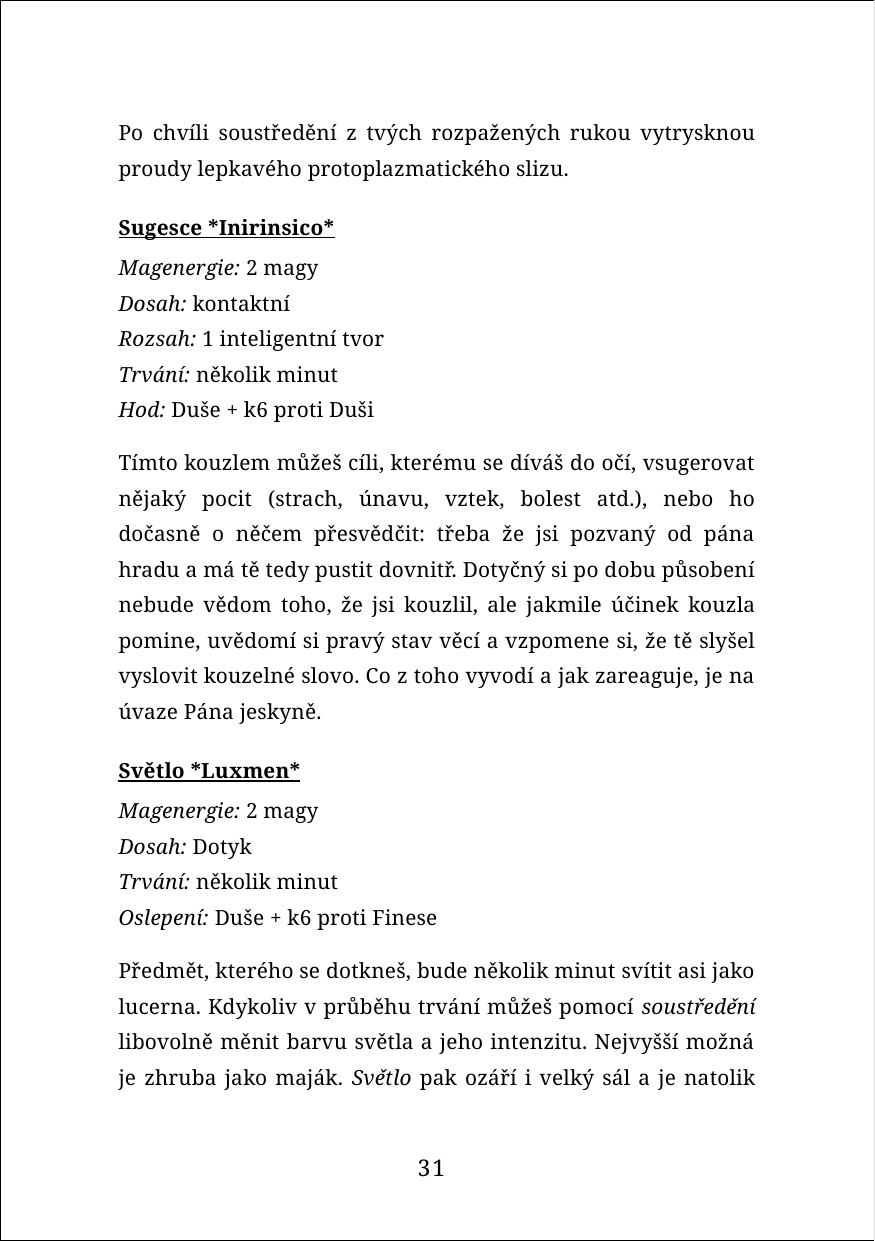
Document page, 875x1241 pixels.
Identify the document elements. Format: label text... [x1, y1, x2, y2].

text Předmět, kterého se dotkneš, bude několik minut svítit asi jako lucerna. Kdykoliv v průběhu trvání můžeš pomocí soustředění libovolně měnit barvu světla a jeho intenzitu. Nejvyšší možná je zhruba jako maják. Světlo pak ozáří i velký sál a je natolik [118, 956, 756, 1091]
text Po chvíli soustředění z tvých rozpažených rukou vytrysknou proudy lepkavého protoplazmatického slizu. [118, 118, 756, 182]
subtitle Sugesce *Inirinsico* [118, 213, 756, 241]
subtitle Světlo *Luxmen* [118, 756, 756, 785]
text Tímto kouzlem můžeš cíli, kterému se díváš do očí, vsugerovat nějaký pocit (strach, únavu, vztek, bolest atd.), nebo ho dočasně o něčem přesvědčit: třeba že jsi pozvaný od pána hradu a má tě tedy pustit dovnitř. Dotyčný si po dobu působení nebude vědom toho, že jsi kouzlil, ale jakmile účinek kouzla pomine, uvědomí si pravý stav věcí a vzpomene si, že tě slyšel vyslovit kouzelné slovo. Co z toho vyvodí a jak zareaguje, je na úvaze Pána jeskyně. [118, 448, 756, 726]
text Magenergie: 2 magy Dosah: Dotyk Trvání: několik minut Oslepení: Duše + k6 proti Finese [118, 796, 756, 931]
text Magenergie: 2 magy Dosah: kontaktní Rozsah: 1 inteligentní tvor Trvání: několik minut Hod: Duše + k6 proti Duši [118, 253, 756, 424]
